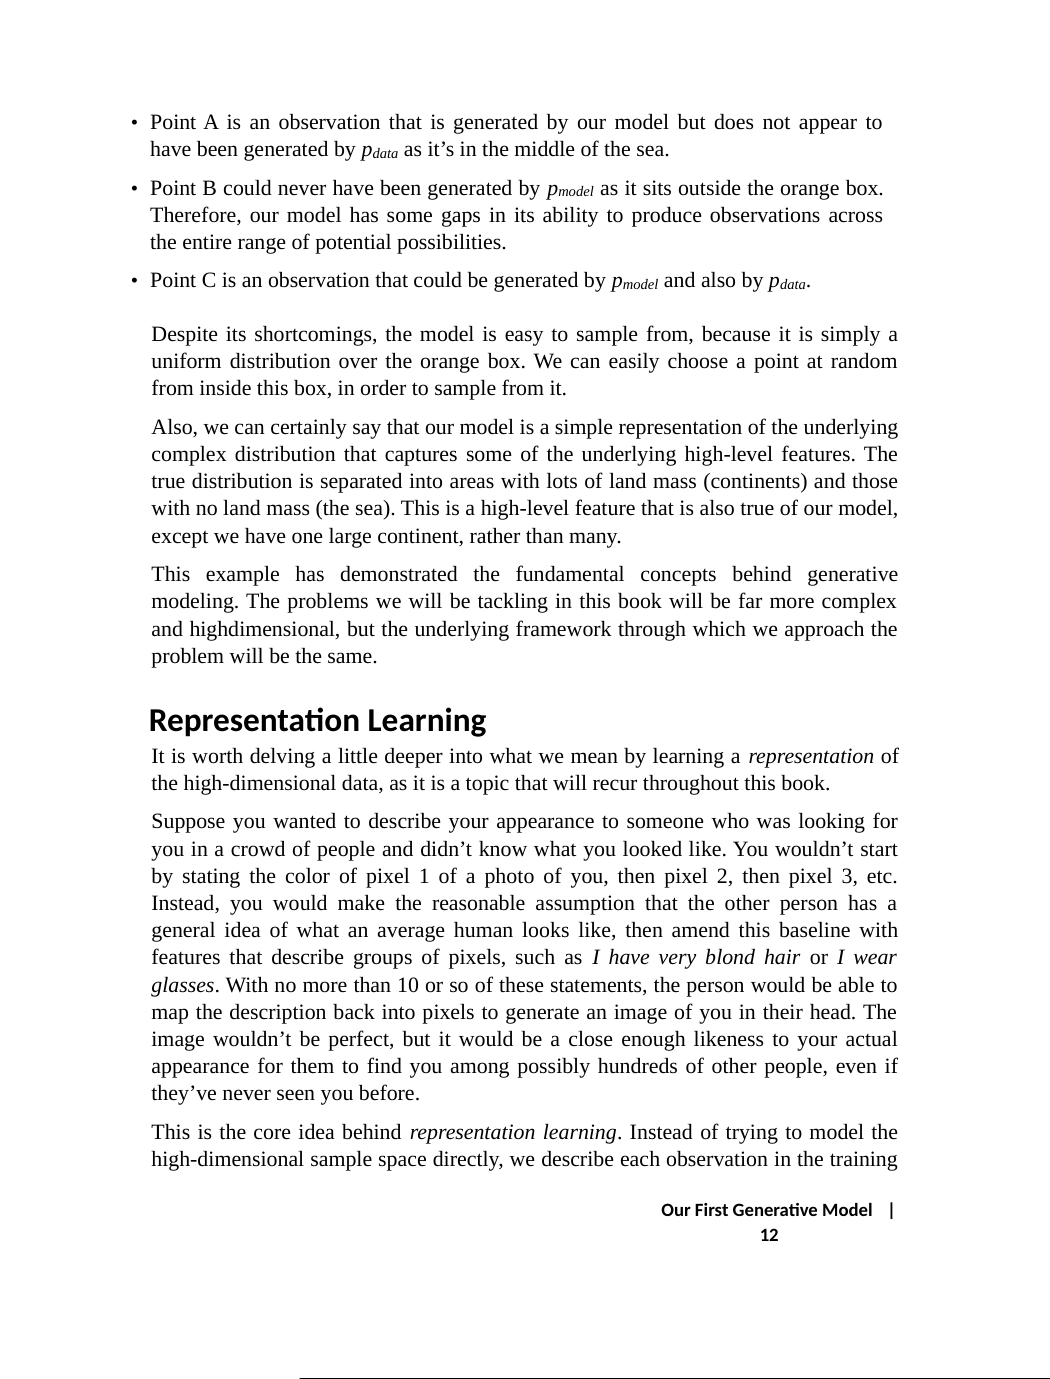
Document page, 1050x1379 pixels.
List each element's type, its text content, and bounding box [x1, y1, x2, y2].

text Despite its shortcomings, the model is easy to sample from, because it is simply a uniform distribution over the orange box. We can easily choose a point at random from inside this box, in order to sample from it. [151, 321, 899, 401]
text Also, we can certainly say that our model is a simple representation of the underlying complex distribution that captures some of the underlying high-level features. The true distribution is separated into areas with lots of land mass (continents) and those with no land mass (the sea). This is a high-level feature that is also true of our model, except we have one large continent, rather than many. [151, 414, 899, 548]
text Representation Learning [148, 699, 900, 740]
list Point C is an observation that could be generated by pmodel and also by pdata. [131, 267, 884, 293]
list Point B could never have been generated by pmodel as it sits outside the orange box. Therefore, our model has some gaps in its ability to produce observations across the entire range of potential possibilities. [131, 174, 884, 254]
text It is worth delving a little deeper into what we mean by learning a representation of the high-dimensional data, as it is a topic that will recur throughout this book. [151, 743, 899, 795]
text Suppose you wanted to describe your appearance to someone who was looking for you in a crowd of people and didn’t know what you looked like. You wouldn’t start by stating the color of pixel 1 of a photo of you, then pixel 2, then pixel 3, etc. Instead, you would make the reasonable assumption that the other person has a general idea of what an average human looks like, then amend this baseline with features that describe groups of pixels, such as I have very blond hair or I wear glasses. With no more than 10 or so of these statements, the person would be able to map the description back into pixels to generate an image of you in their head. The image wouldn’t be perfect, but it would be a close enough likeness to your actual appearance for them to find you among possibly hundreds of other people, even if they’ve never seen you before. [151, 808, 899, 1106]
text This example has demonstrated the fundamental concepts behind generative modeling. The problems we will be tackling in this book will be far more complex and highdimensional, but the underlying framework through which we approach the problem will be the same. [151, 561, 899, 668]
list Point A is an observation that is generated by our model but does not appear to have been generated by pdata as it’s in the middle of the sea. [131, 109, 884, 161]
text This is the core idea behind representation learning. Instead of trying to model the high-dimensional sample space directly, we describe each observation in the training [151, 1119, 899, 1171]
